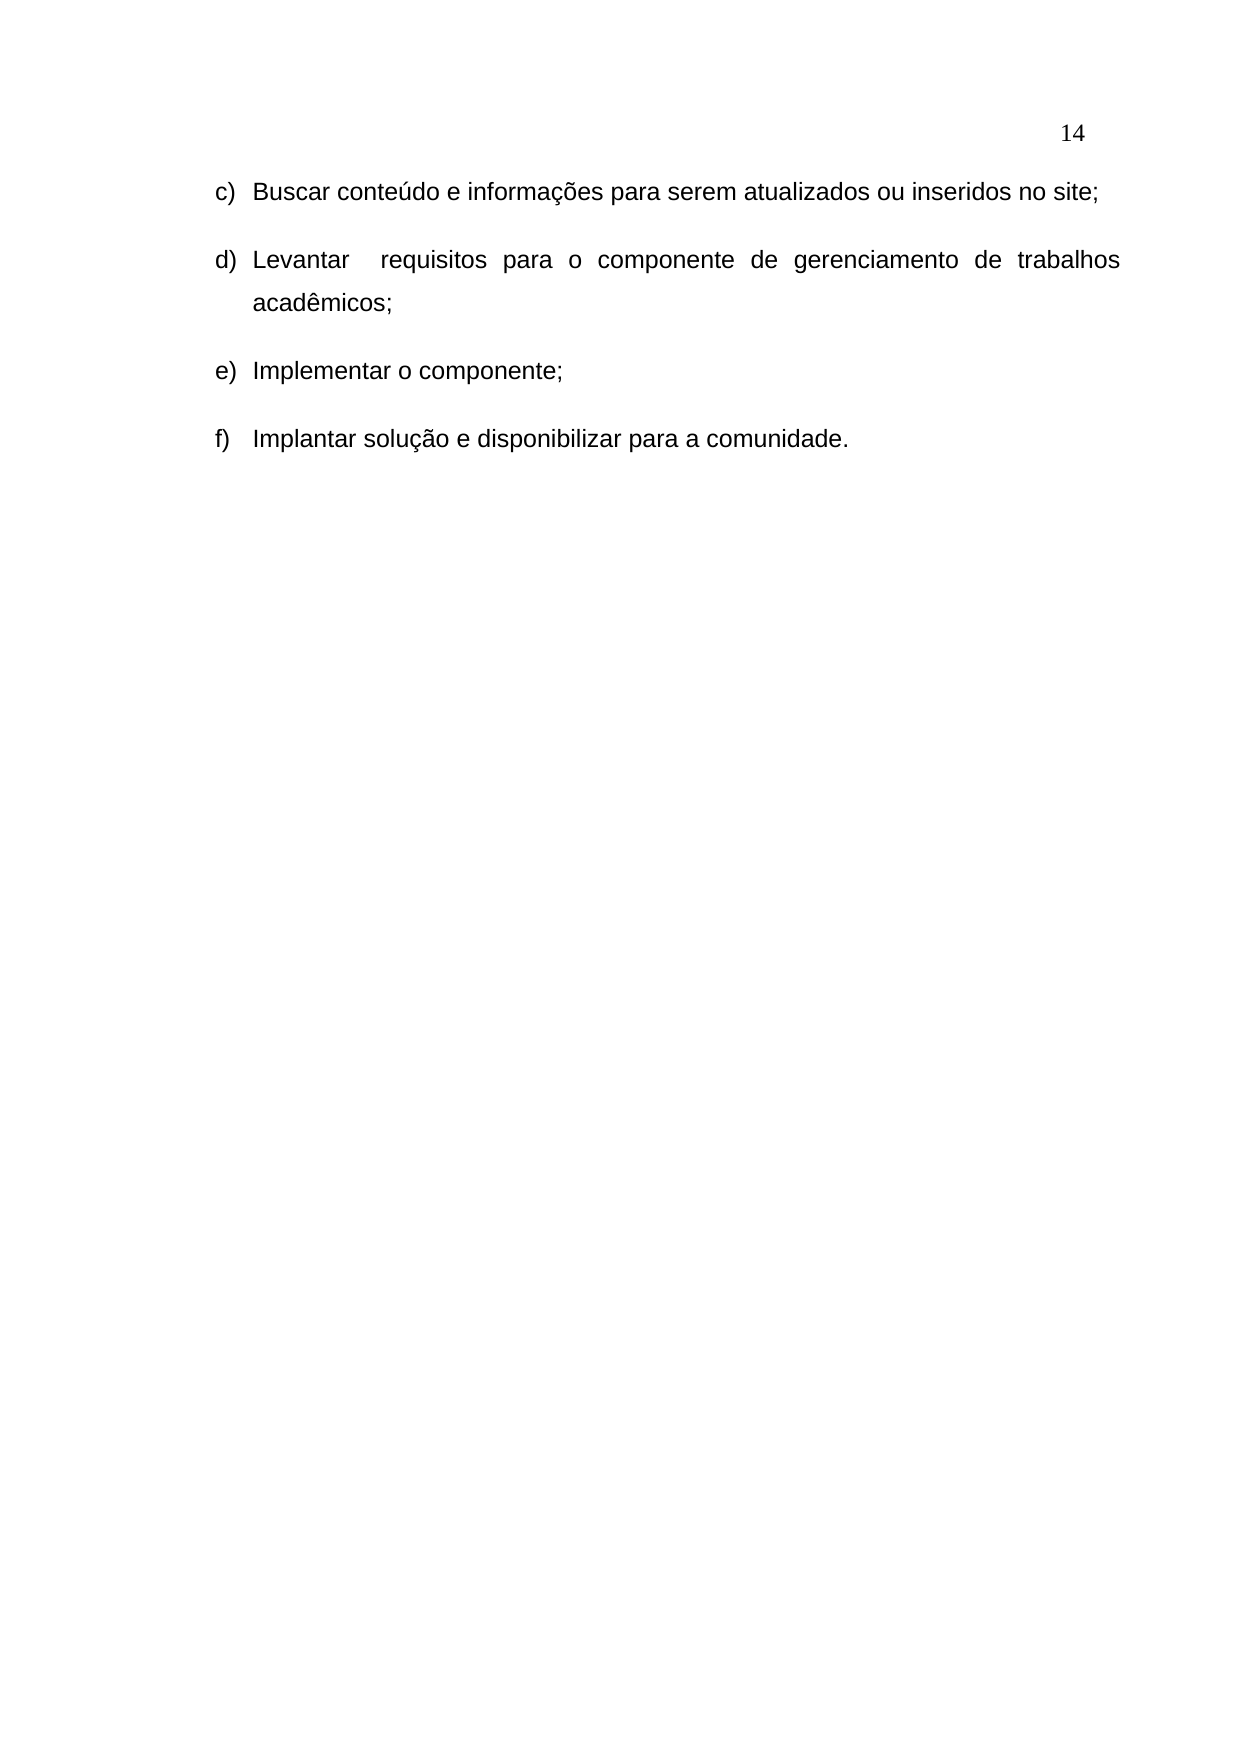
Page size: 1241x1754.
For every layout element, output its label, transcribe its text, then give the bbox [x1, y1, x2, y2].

list Buscar conteúdo e informações para serem atualizados ou inseridos no site; [215, 177, 1122, 206]
list Implantar solução e disponibilizar para a comunidade. [215, 424, 1122, 453]
list Implementar o componente; [215, 356, 1122, 385]
list Levantar requisitos para o componente de gerenciamento de trabalhos acadêmicos; [215, 245, 1122, 317]
